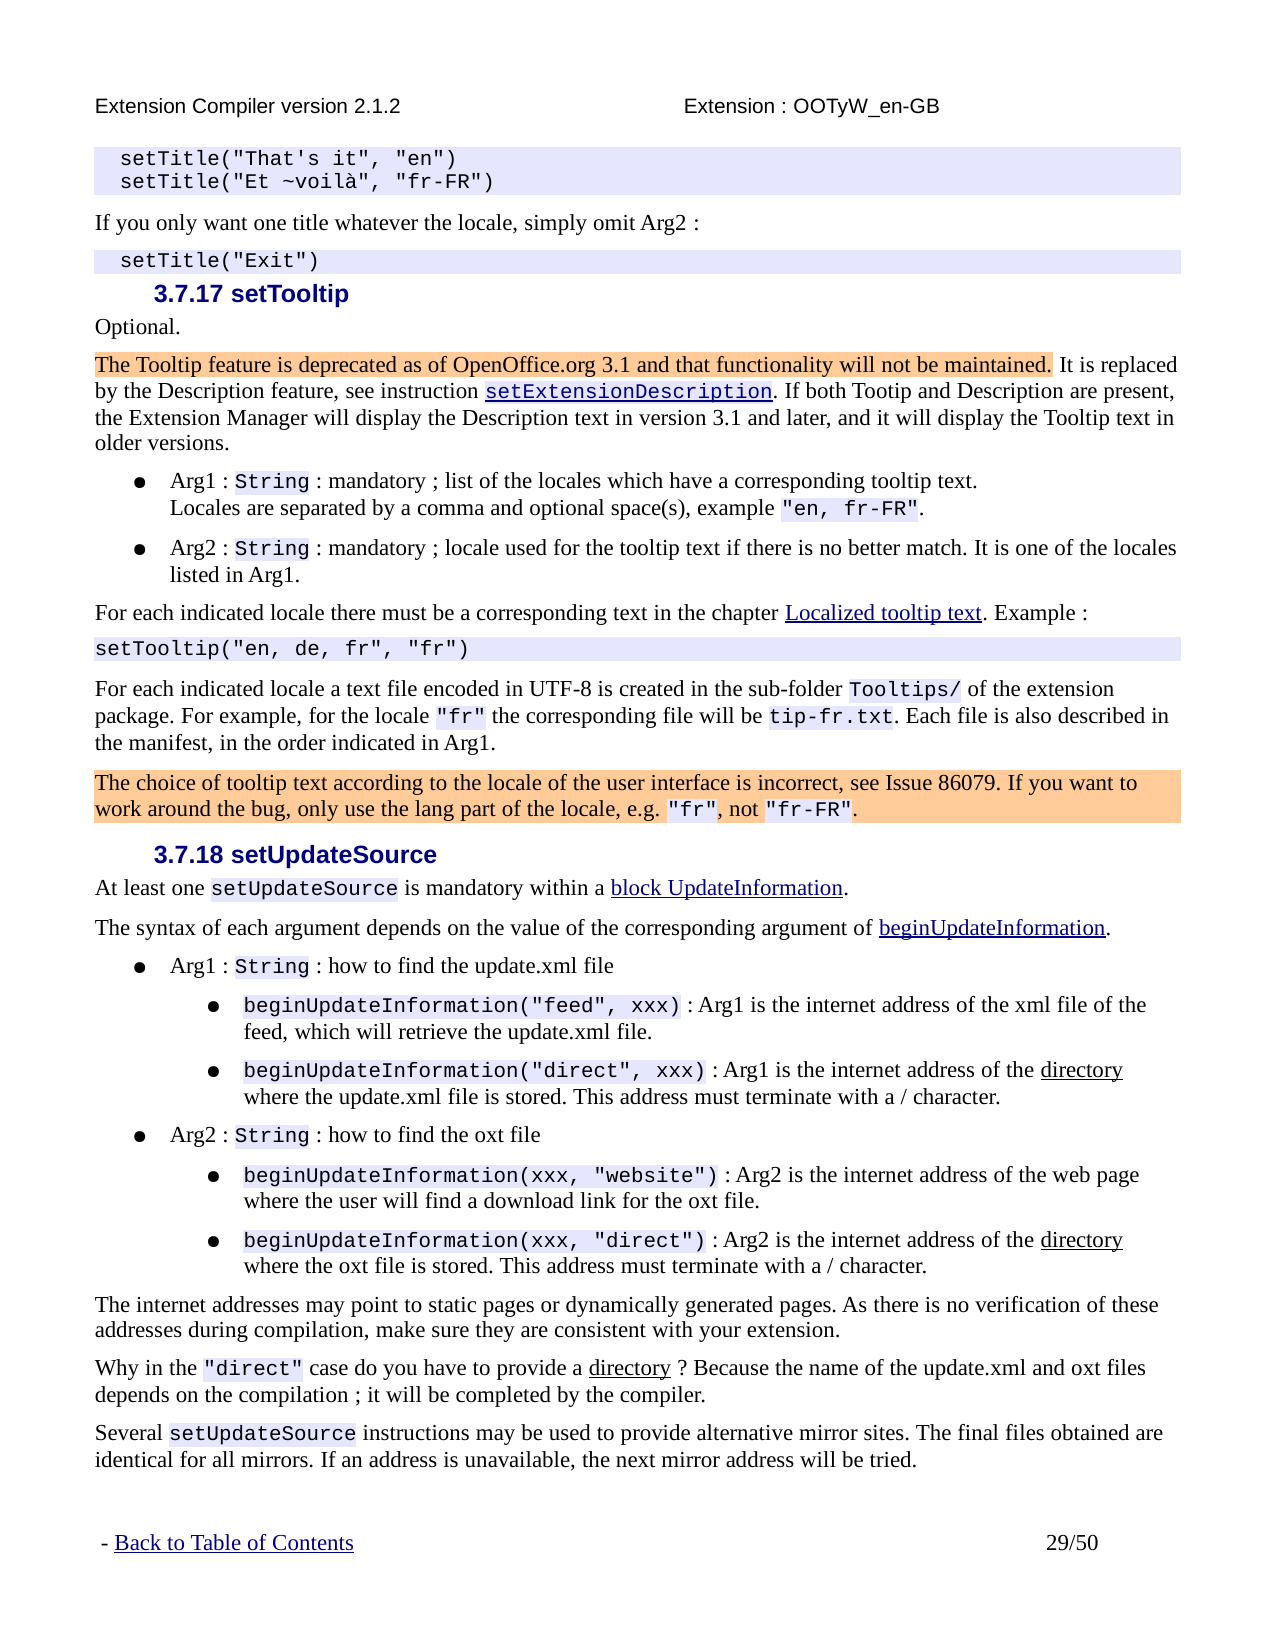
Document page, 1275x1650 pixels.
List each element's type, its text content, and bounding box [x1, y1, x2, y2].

list beginUpdateInformation("feed", xxx) : Arg1 is the internet address of the xml file of the feed, which will retrieve the update.xml file. [206, 992, 1181, 1044]
text Several setUpdateSource instructions may be used to provide alternative mirror sites. The final files obtained are identical for all mirrors. If an address is unavailable, the next mirror address will be tried. [94, 1420, 1181, 1472]
list Arg1 : String : mandatory ; list of the locales which have a corresponding tooltip text. Locales are separated by a comma and optional space(s), example "en, fr-FR". [132, 468, 1181, 522]
text The choice of tooltip text according to the locale of the user interface is incorrect, see Issue 86079. If you want to work around the bug, only use the lang part of the locale, e.g. "fr", not "fr-FR". [94, 770, 1181, 823]
list beginUpdateInformation(xxx, "direct") : Arg2 is the internet address of the directory where the oxt file is stored. This address must terminate with a / character. [206, 1226, 1181, 1279]
list beginUpdateInformation("direct", xxx) : Arg1 is the internet address of the directory where the update.xml file is stored. This address must terminate with a / character. [206, 1057, 1181, 1109]
text For each indicated locale a text file encoded in UTF-8 is created in the sub-folder Tooltips/ of the extension package. For example, for the locale "fr" the corresponding file will be tip-fr.txt. Each file is also described in the manifest, in the order indicated in Arg1. [94, 676, 1181, 756]
text Why in the "direct" case do you have to provide a directory ? Because the name of the update.xml and oxt files depends on the compilation ; it will be completed by the compiler. [94, 1355, 1181, 1407]
list Arg2 : String : mandatory ; locale used for the tooltip text if there is no better match. It is one of the locales listed in Arg1. [132, 534, 1181, 587]
text Optional. [94, 314, 1181, 339]
text The internet addresses may point to static pages or dynamically generated pages. As there is no verification of these addresses during compilation, make sure they are consistent with your extension. [94, 1291, 1181, 1342]
list Arg2 : String : how to find the oxt file [132, 1122, 1181, 1149]
text setTitle("Exit") [94, 250, 1181, 274]
text setTitle("That's it", "en") [94, 147, 1181, 171]
list beginUpdateInformation(xxx, "website") : Arg2 is the internet address of the web page where the user will find a download link for the oxt file. [206, 1161, 1181, 1214]
list Arg1 : String : how to find the update.xml file [132, 952, 1181, 979]
subtitle setTooltip [153, 280, 1181, 308]
text The syntax of each argument depends on the value of the corresponding argument of beginUpdateInformation. [94, 914, 1181, 940]
text setTooltip("en, de, fr", "fr") [94, 637, 1181, 661]
text For each indicated locale there must be a corresponding text in the chapter Localized tooltip text. Example : [94, 599, 1181, 625]
text setTitle("Et ~voilà", "fr-FR") [94, 171, 1181, 195]
text If you only want one title whatever the locale, simply omit Arg2 : [94, 210, 1181, 236]
text At least one setUpdateSource is mandatory within a block UpdateInformation. [94, 875, 1181, 902]
subtitle setUpdateSource [153, 841, 1181, 869]
text The Tooltip feature is deprecated as of OpenOffice.org 3.1 and that functionality will not be maintained. It is replaced by the Description feature, see instruction setExtensionDescription. If both Tootip and Description are present, the Extension Manager will display the Description text in version 3.1 and later, and it will display the Tooltip text in older versions. [94, 352, 1181, 456]
